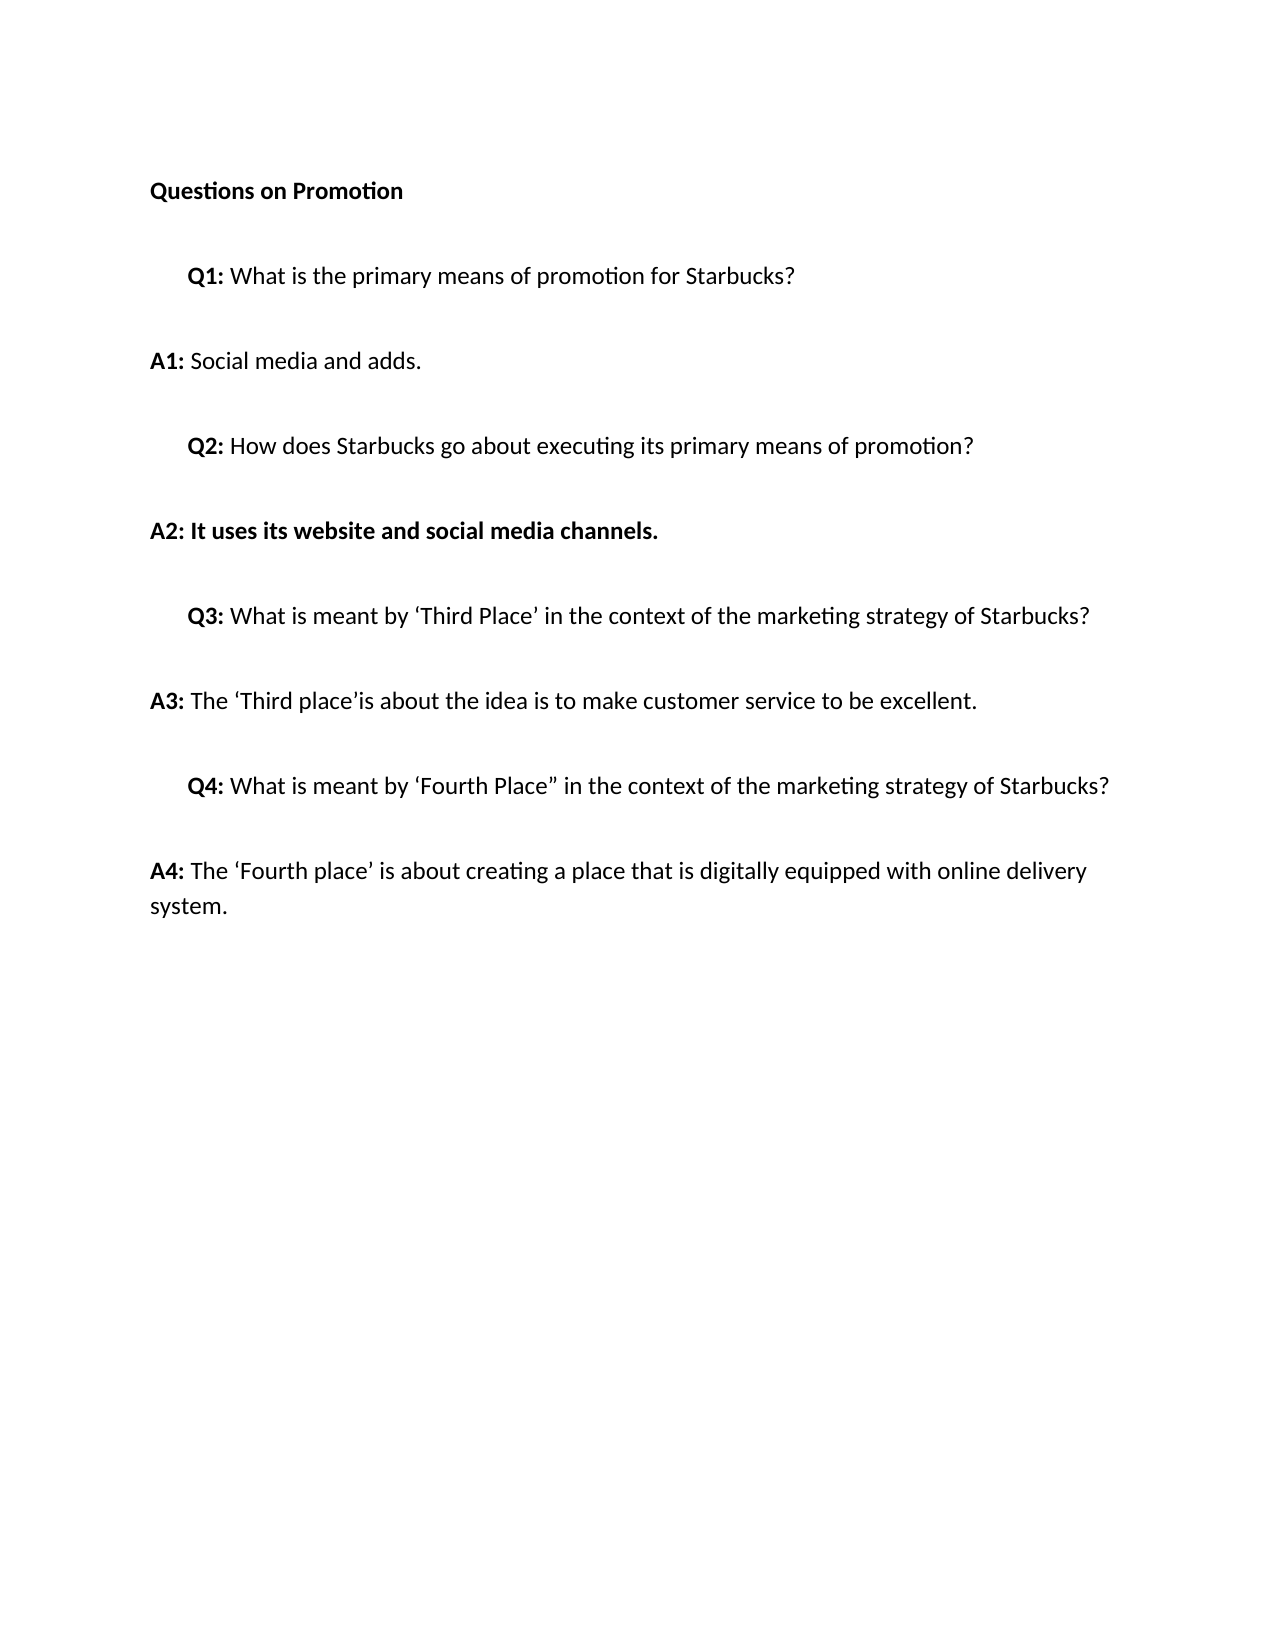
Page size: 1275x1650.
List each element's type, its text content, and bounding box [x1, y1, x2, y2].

text Questions on Promotion [150, 175, 1125, 206]
text A1: Social media and adds. [150, 345, 1125, 376]
text Q1: What is the primary means of promotion for Starbucks? [187, 260, 1125, 291]
text Q2: How does Starbucks go about executing its primary means of promotion? [187, 430, 1125, 461]
text A3: The ‘Third place’is about the idea is to make customer service to be excellent. [150, 685, 1125, 716]
text Q3: What is meant by ‘Third Place’ in the context of the marketing strategy of Starbucks? [187, 600, 1125, 631]
text Q4: What is meant by ‘Fourth Place” in the context of the marketing strategy of Starbucks? [187, 770, 1125, 801]
text A4: The ‘Fourth place’ is about creating a place that is digitally equipped with online delivery system. [150, 855, 1125, 921]
text A2: It uses its website and social media channels. [150, 515, 1125, 546]
